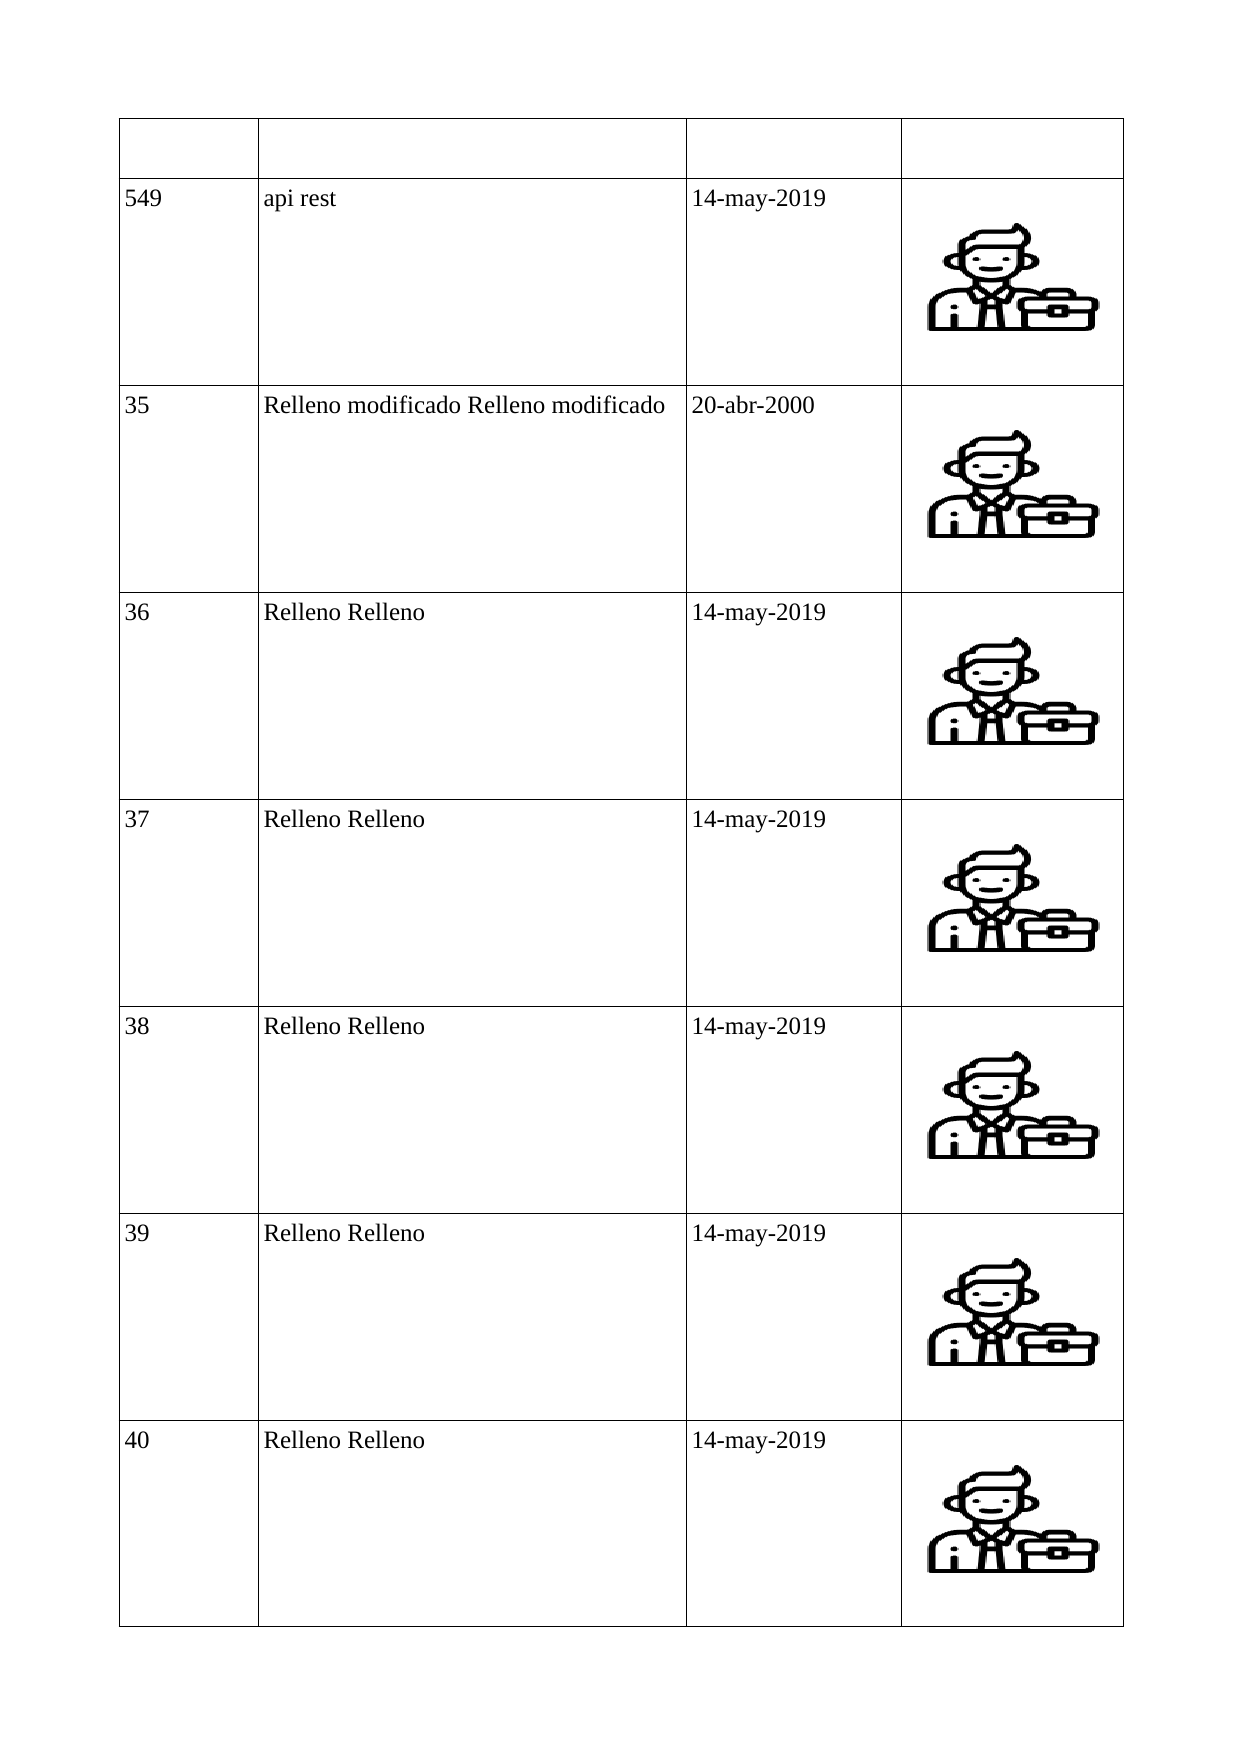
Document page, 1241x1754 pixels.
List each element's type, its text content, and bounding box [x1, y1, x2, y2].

table_cell a [902, 224, 1123, 384]
table_cell [902, 593, 1123, 637]
table_cell a [902, 1214, 1123, 1419]
table_cell Relleno modificado Relleno modificado [259, 386, 686, 592]
table_cell [14, 799, 119, 1006]
table_cell 35 [120, 386, 258, 592]
picture [919, 637, 1109, 745]
picture [919, 844, 1109, 952]
table_cell [14, 592, 119, 798]
table_cell [14, 1213, 119, 1419]
table_cell Relleno Relleno [259, 1421, 686, 1626]
table_cell [687, 119, 901, 178]
table_cell 549 [120, 179, 258, 384]
table_cell 14-may-2019 [687, 1214, 901, 1419]
table_cell a [902, 1421, 1123, 1626]
table_cell [14, 118, 119, 178]
table_cell Relleno Relleno [259, 800, 686, 1006]
table_cell 37 [120, 800, 258, 1006]
table_cell 39 [120, 1214, 258, 1419]
table_cell Relleno Relleno [259, 1214, 686, 1419]
table_cell [902, 179, 1123, 223]
table_cell [14, 1006, 119, 1212]
table_cell [120, 119, 258, 178]
table_cell api rest [259, 179, 686, 384]
picture [919, 1258, 1109, 1366]
table_cell a [902, 1007, 1123, 1212]
table_cell 40 [120, 1421, 258, 1626]
table_cell a [902, 800, 1123, 1006]
table_cell 36 [120, 593, 258, 798]
table_cell Relleno Relleno [259, 1007, 686, 1212]
table_cell 14-may-2019 [687, 800, 901, 1006]
table_cell 14-may-2019 [687, 179, 901, 384]
table_cell [14, 178, 119, 384]
table_cell 14-may-2019 [687, 1007, 901, 1212]
picture [919, 223, 1109, 331]
table_cell a [902, 386, 1123, 592]
table_cell 20-abr-2000 [687, 386, 901, 592]
table_cell [259, 119, 686, 178]
table_cell 14-may-2019 [687, 593, 901, 798]
table_cell a [902, 119, 1123, 178]
table_cell a [902, 638, 1123, 798]
picture [919, 1051, 1109, 1159]
table_cell 14-may-2019 [687, 1421, 901, 1626]
table_cell [14, 385, 119, 592]
table_cell 38 [120, 1007, 258, 1212]
picture [919, 1465, 1109, 1573]
table_cell [14, 1420, 119, 1626]
table_cell Relleno Relleno [259, 593, 686, 798]
picture [919, 430, 1109, 538]
